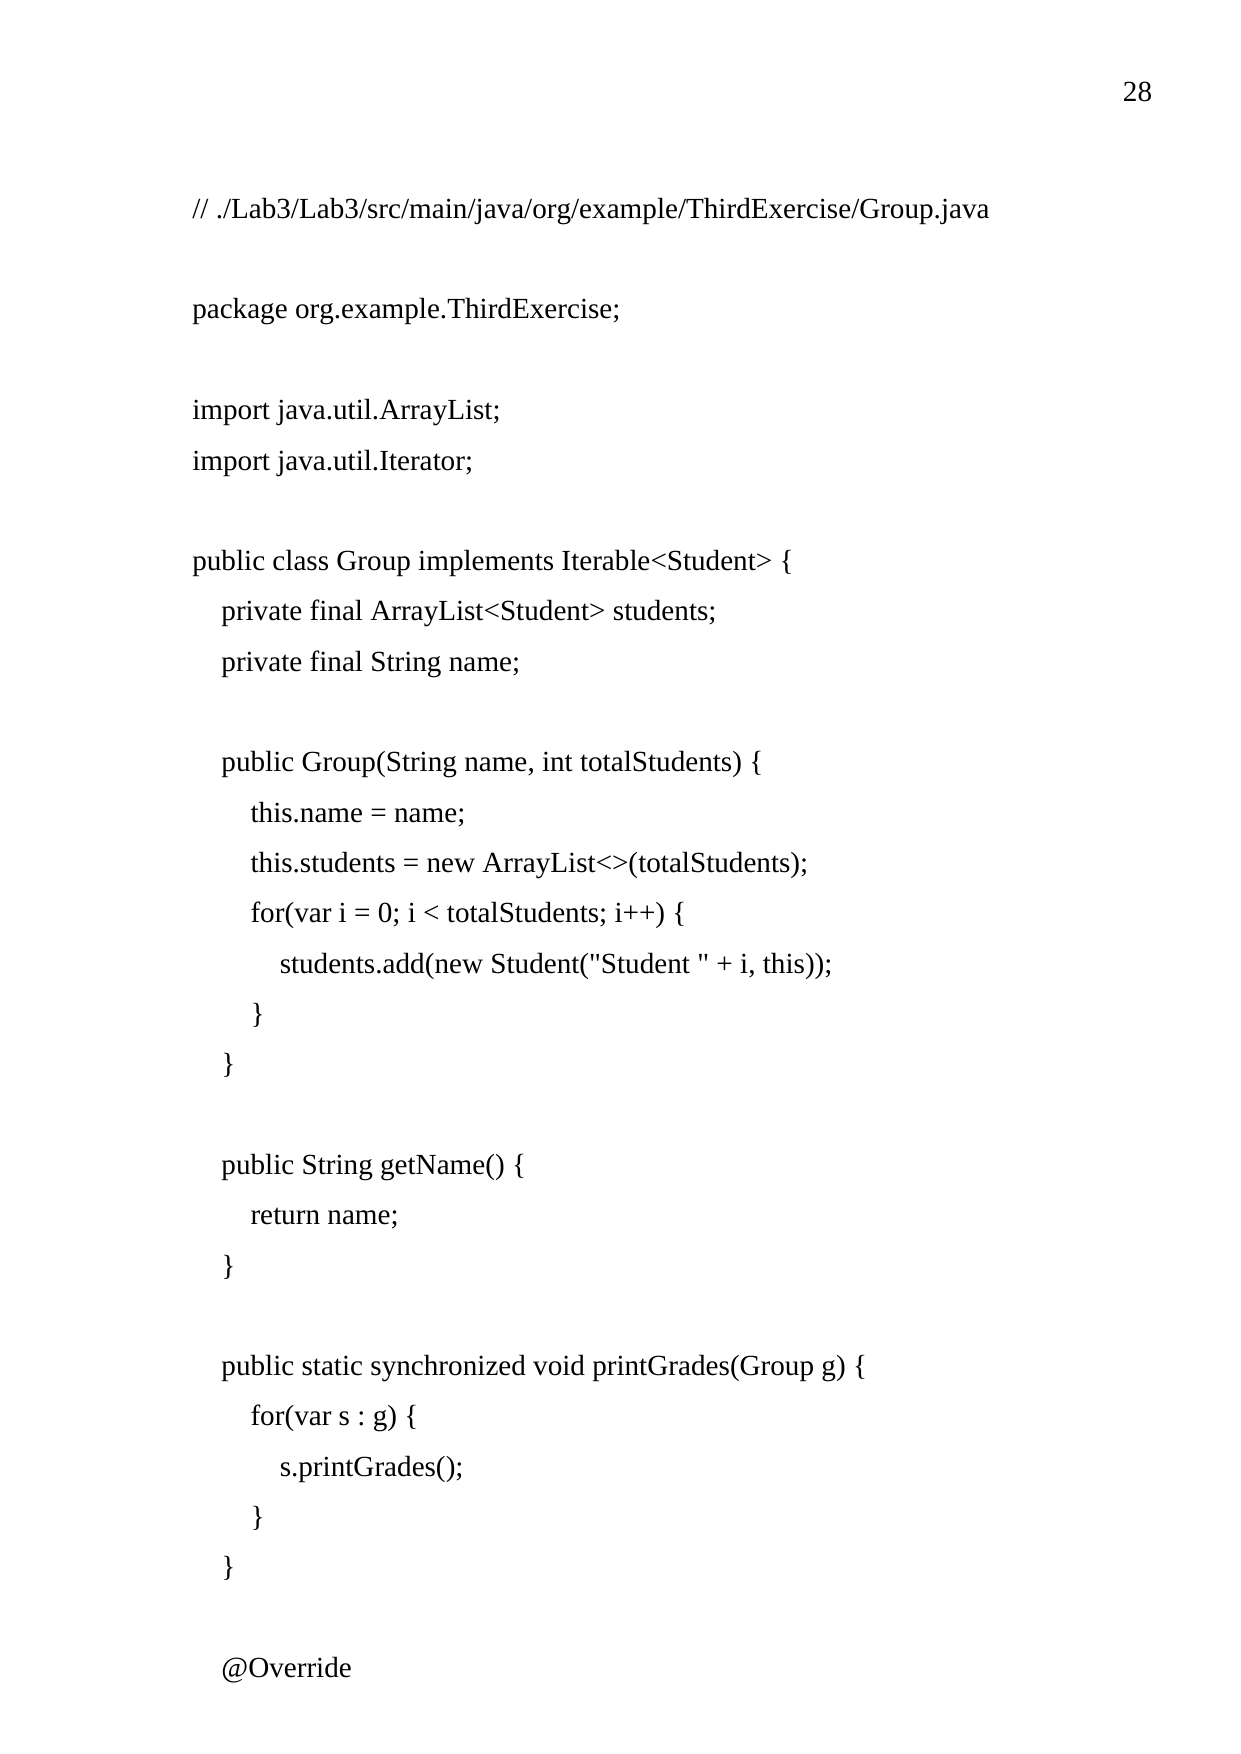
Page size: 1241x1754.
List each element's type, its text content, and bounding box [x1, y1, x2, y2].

text private final ArrayList<Student> students; [118, 593, 1122, 627]
text students.add(new Student("Student " + i, this)); [118, 946, 1122, 979]
text return name; [118, 1197, 1122, 1231]
text s.printGrades(); [118, 1449, 1122, 1482]
text for(var s : g) { [118, 1398, 1122, 1432]
text // ./Lab3/Lab3/src/main/java/org/example/ThirdExercise/Group.java [118, 191, 1122, 224]
text for(var i = 0; i < totalStudents; i++) { [118, 895, 1122, 929]
text } [118, 996, 1122, 1029]
text public static synchronized void printGrades(Group g) { [118, 1348, 1122, 1382]
text public Group(String name, int totalStudents) { [118, 744, 1122, 778]
text } [118, 1549, 1122, 1583]
text public String getName() { [118, 1147, 1122, 1181]
text public class Group implements Iterable<Student> { [118, 543, 1122, 577]
text } [118, 1046, 1122, 1080]
text import java.util.Iterator; [118, 443, 1122, 476]
text } [118, 1499, 1122, 1533]
text } [118, 1248, 1122, 1281]
text package org.example.ThirdExercise; [118, 292, 1122, 325]
text private final String name; [118, 644, 1122, 677]
text import java.util.ArrayList; [118, 392, 1122, 426]
text @Override [118, 1650, 1122, 1684]
text this.name = name; [118, 795, 1122, 828]
text this.students = new ArrayList<>(totalStudents); [118, 845, 1122, 879]
